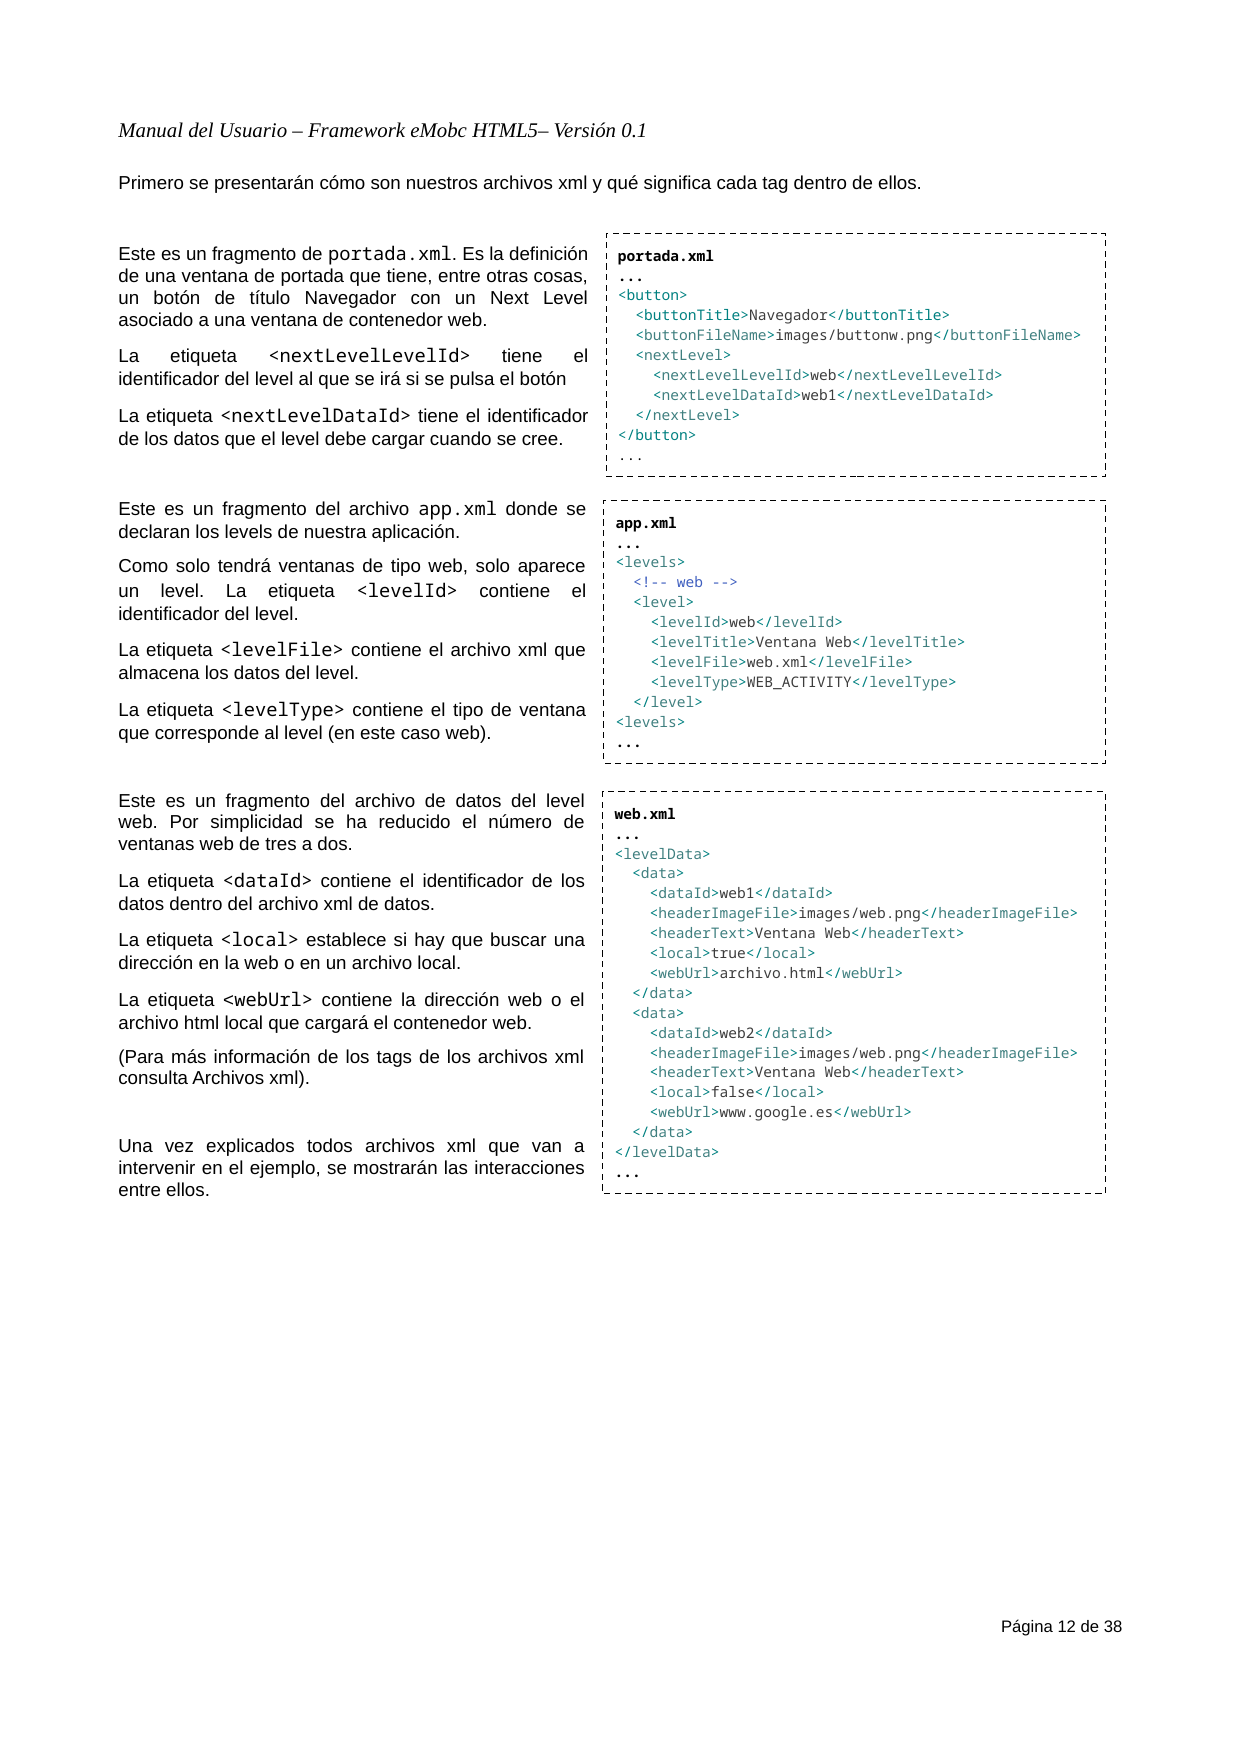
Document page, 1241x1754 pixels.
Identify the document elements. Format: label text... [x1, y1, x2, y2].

text La etiqueta <webUrl> contiene la dirección web o el archivo html local que cargará el contenedor web. [118, 986, 1122, 1033]
text Primero se presentarán cómo son nuestros archivos xml y qué significa cada tag dentro de ellos. [118, 172, 1122, 193]
text La etiqueta <nextLevelDataId> tiene el identificador de los datos que el level debe cargar cuando se cree. [118, 402, 1122, 449]
text Una vez explicados todos archivos xml que van a intervenir en el ejemplo, se mostrarán las interacciones entre ellos. [118, 1135, 1122, 1200]
text Como solo tendrá ventanas de tipo web, solo aparece un level. La etiqueta <levelId> contiene el identificador del level. [118, 555, 1122, 624]
text La etiqueta <local> establece si hay que buscar una dirección en la web o en un archivo local. [118, 926, 1122, 973]
text La etiqueta <levelFile> contiene el archivo xml que almacena los datos del level. [118, 636, 1122, 683]
text Este es un fragmento del archivo de datos del level web. Por simplicidad se ha reducido el número de ventanas web de tres a dos. [118, 790, 1122, 854]
text Este es un fragmento del archivo app.xml donde se declaran los levels de nuestra aplicación. [118, 496, 1122, 543]
text (Para más información de los tags de los archivos xml consulta Archivos xml). [118, 1046, 1122, 1089]
text La etiqueta <dataId> contiene el identificador de los datos dentro del archivo xml de datos. [118, 867, 1122, 914]
text La etiqueta <levelType> contiene el tipo de ventana que corresponde al level (en este caso web). [118, 696, 1122, 743]
text Este es un fragmento de portada.xml. Es la definición de una ventana de portada que tiene, entre otras cosas, un botón de título Navegador con un Next Level asociado a una ventana de contenedor web. [118, 240, 1122, 330]
text La etiqueta <nextLevelLevelId> tiene el identificador del level al que se irá si se pulsa el botón [118, 342, 1122, 389]
